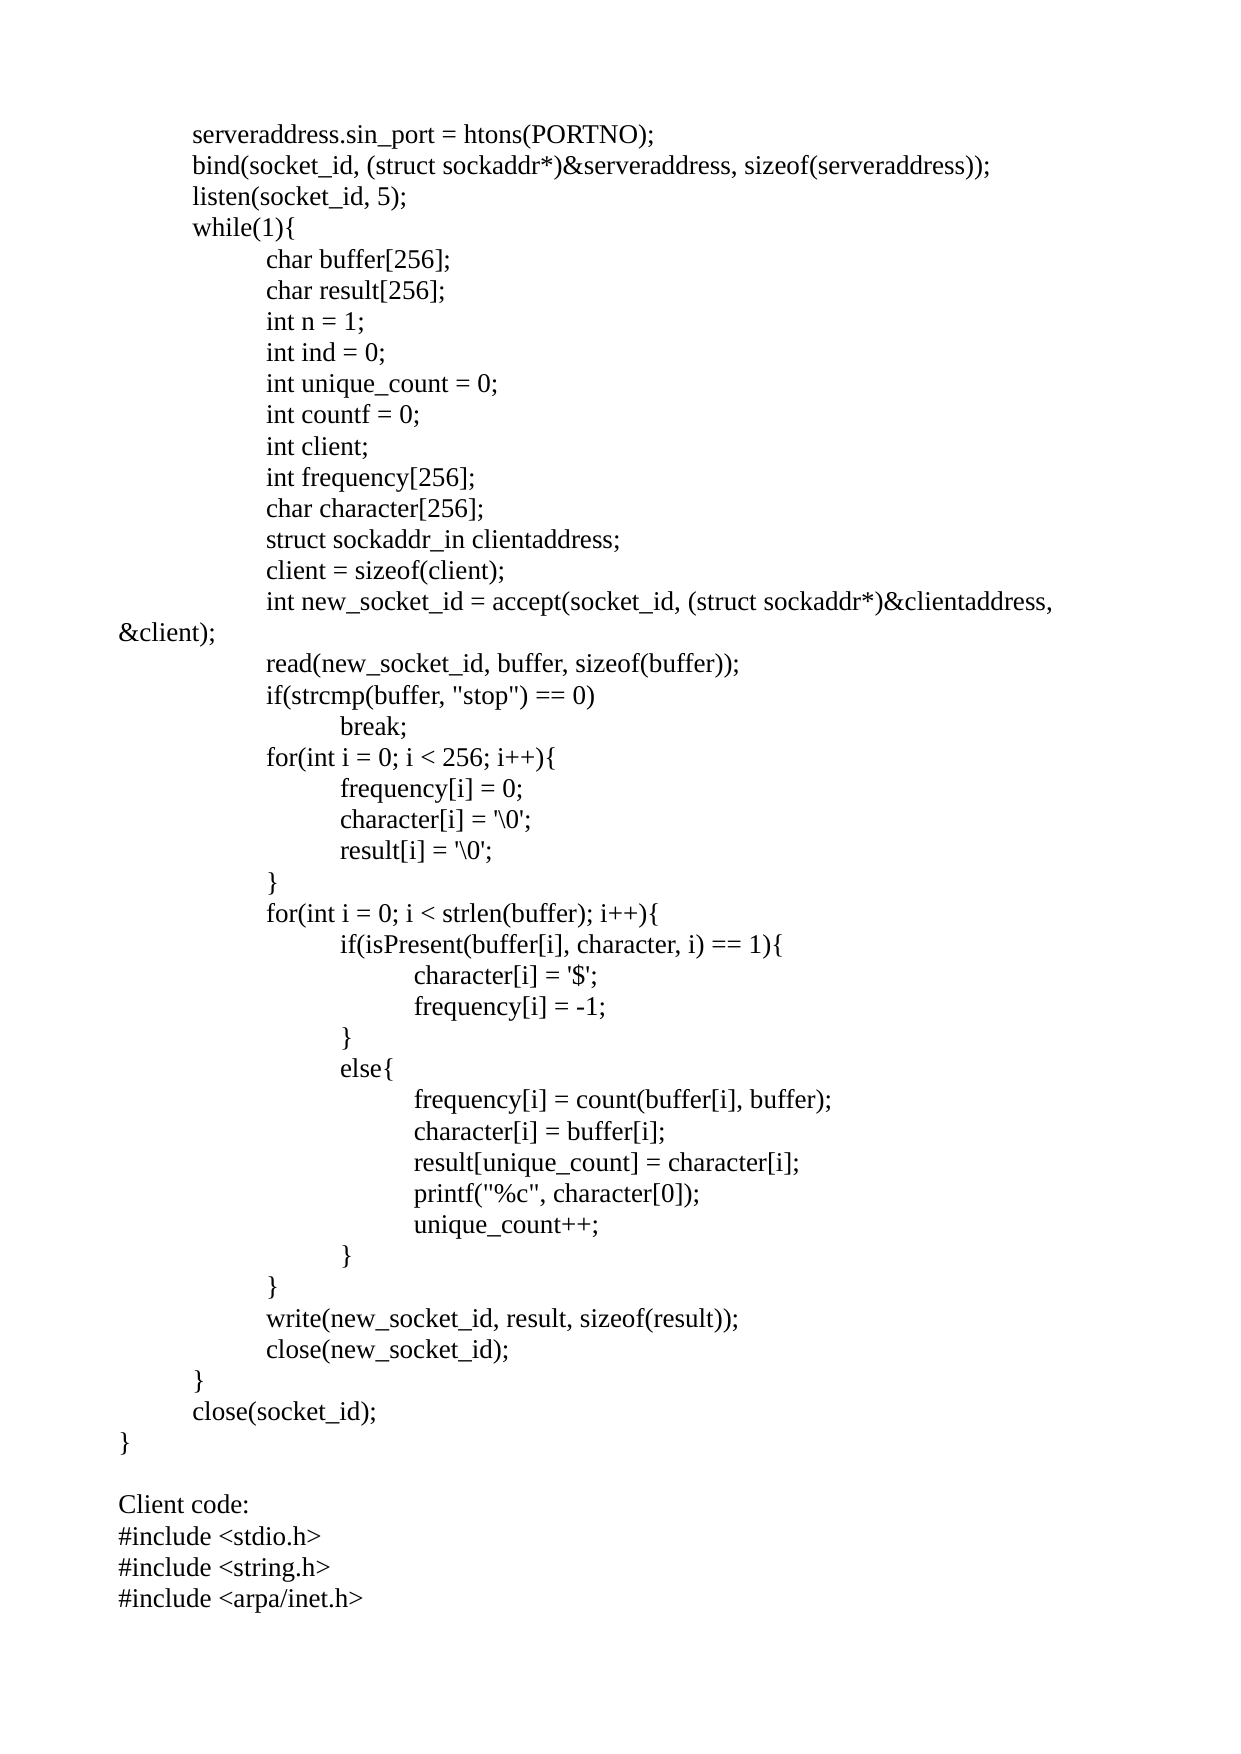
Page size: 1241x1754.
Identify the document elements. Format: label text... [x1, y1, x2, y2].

text character[i] = '$'; [118, 959, 1122, 990]
text char character[256]; [118, 492, 1122, 523]
text #include <arpa/inet.h> [118, 1582, 1122, 1613]
text frequency[i] = 0; [118, 772, 1122, 803]
text } [118, 1426, 1122, 1457]
text int n = 1; [118, 305, 1122, 336]
text character[i] = buffer[i]; [118, 1115, 1122, 1146]
text result[i] = '\0'; [118, 834, 1122, 866]
text else{ [118, 1052, 1122, 1084]
text #include <stdio.h> [118, 1520, 1122, 1551]
text if(strcmp(buffer, "stop") == 0) [118, 679, 1122, 710]
text int unique_count = 0; [118, 367, 1122, 398]
text } [118, 1364, 1122, 1395]
text for(int i = 0; i < 256; i++){ [118, 741, 1122, 772]
text #include <string.h> [118, 1551, 1122, 1582]
text close(new_socket_id); [118, 1333, 1122, 1364]
text char buffer[256]; [118, 243, 1122, 274]
text } [118, 1239, 1122, 1271]
text client = sizeof(client); [118, 554, 1122, 585]
text serveraddress.sin_port = htons(PORTNO); [118, 118, 1122, 149]
text int frequency[256]; [118, 461, 1122, 492]
text struct sockaddr_in clientaddress; [118, 523, 1122, 554]
text } [118, 1271, 1122, 1302]
text character[i] = '\0'; [118, 803, 1122, 834]
text int new_socket_id = accept(socket_id, (struct sockaddr*)&clientaddress, &client); [118, 585, 1122, 648]
text printf("%c", character[0]); [118, 1177, 1122, 1208]
text listen(socket_id, 5); [118, 180, 1122, 212]
text frequency[i] = count(buffer[i], buffer); [118, 1084, 1122, 1115]
text while(1){ [118, 212, 1122, 243]
text result[unique_count] = character[i]; [118, 1146, 1122, 1177]
text read(new_socket_id, buffer, sizeof(buffer)); [118, 648, 1122, 679]
text int countf = 0; [118, 398, 1122, 429]
text close(socket_id); [118, 1395, 1122, 1426]
text int ind = 0; [118, 336, 1122, 367]
text break; [118, 710, 1122, 741]
text for(int i = 0; i < strlen(buffer); i++){ [118, 897, 1122, 928]
text frequency[i] = -1; [118, 990, 1122, 1021]
text if(isPresent(buffer[i], character, i) == 1){ [118, 928, 1122, 959]
text bind(socket_id, (struct sockaddr*)&serveraddress, sizeof(serveraddress)); [118, 149, 1122, 180]
text unique_count++; [118, 1208, 1122, 1239]
text } [118, 1021, 1122, 1052]
text int client; [118, 429, 1122, 461]
text } [118, 866, 1122, 897]
text char result[256]; [118, 274, 1122, 305]
text write(new_socket_id, result, sizeof(result)); [118, 1302, 1122, 1333]
text Client code: [118, 1488, 1122, 1520]
